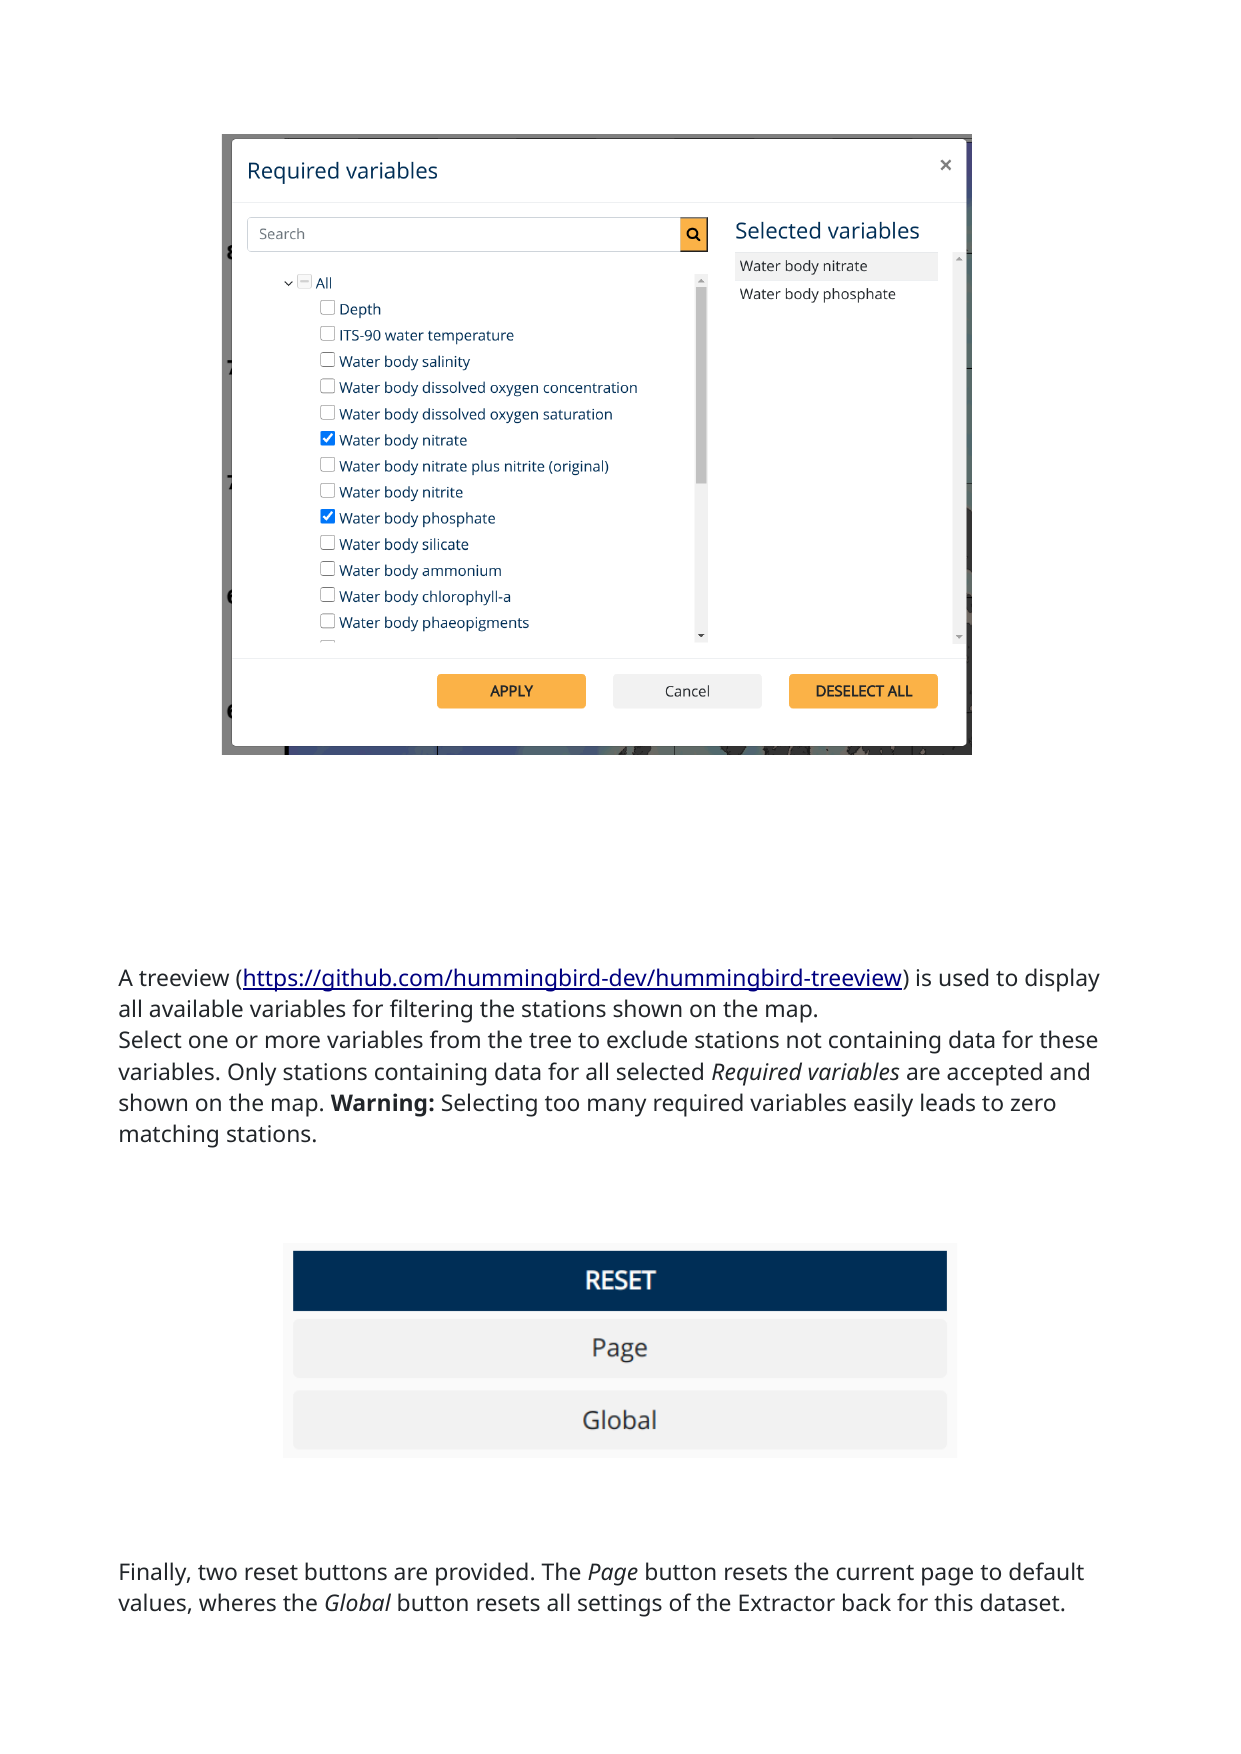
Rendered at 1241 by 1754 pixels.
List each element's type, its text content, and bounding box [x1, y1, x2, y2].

picture [221, 134, 972, 755]
text Finally, two reset buttons are provided. The Page button resets the current page to default values, wheres the Global button resets all settings of the Extractor back for this dataset. [118, 1556, 1122, 1618]
text Select one or more variables from the tree to exclude stations not containing data for these variables. Only stations containing data for all selected Required variables are accepted and shown on the map. Warning: Selecting too many required variables easily leads to zero matching stations. [118, 1024, 1122, 1149]
picture [283, 1243, 958, 1458]
text A treeview (https://github.com/hummingbird-dev/hummingbird-treeview) is used to display all available variables for filtering the stations shown on the map. [118, 962, 1122, 1024]
